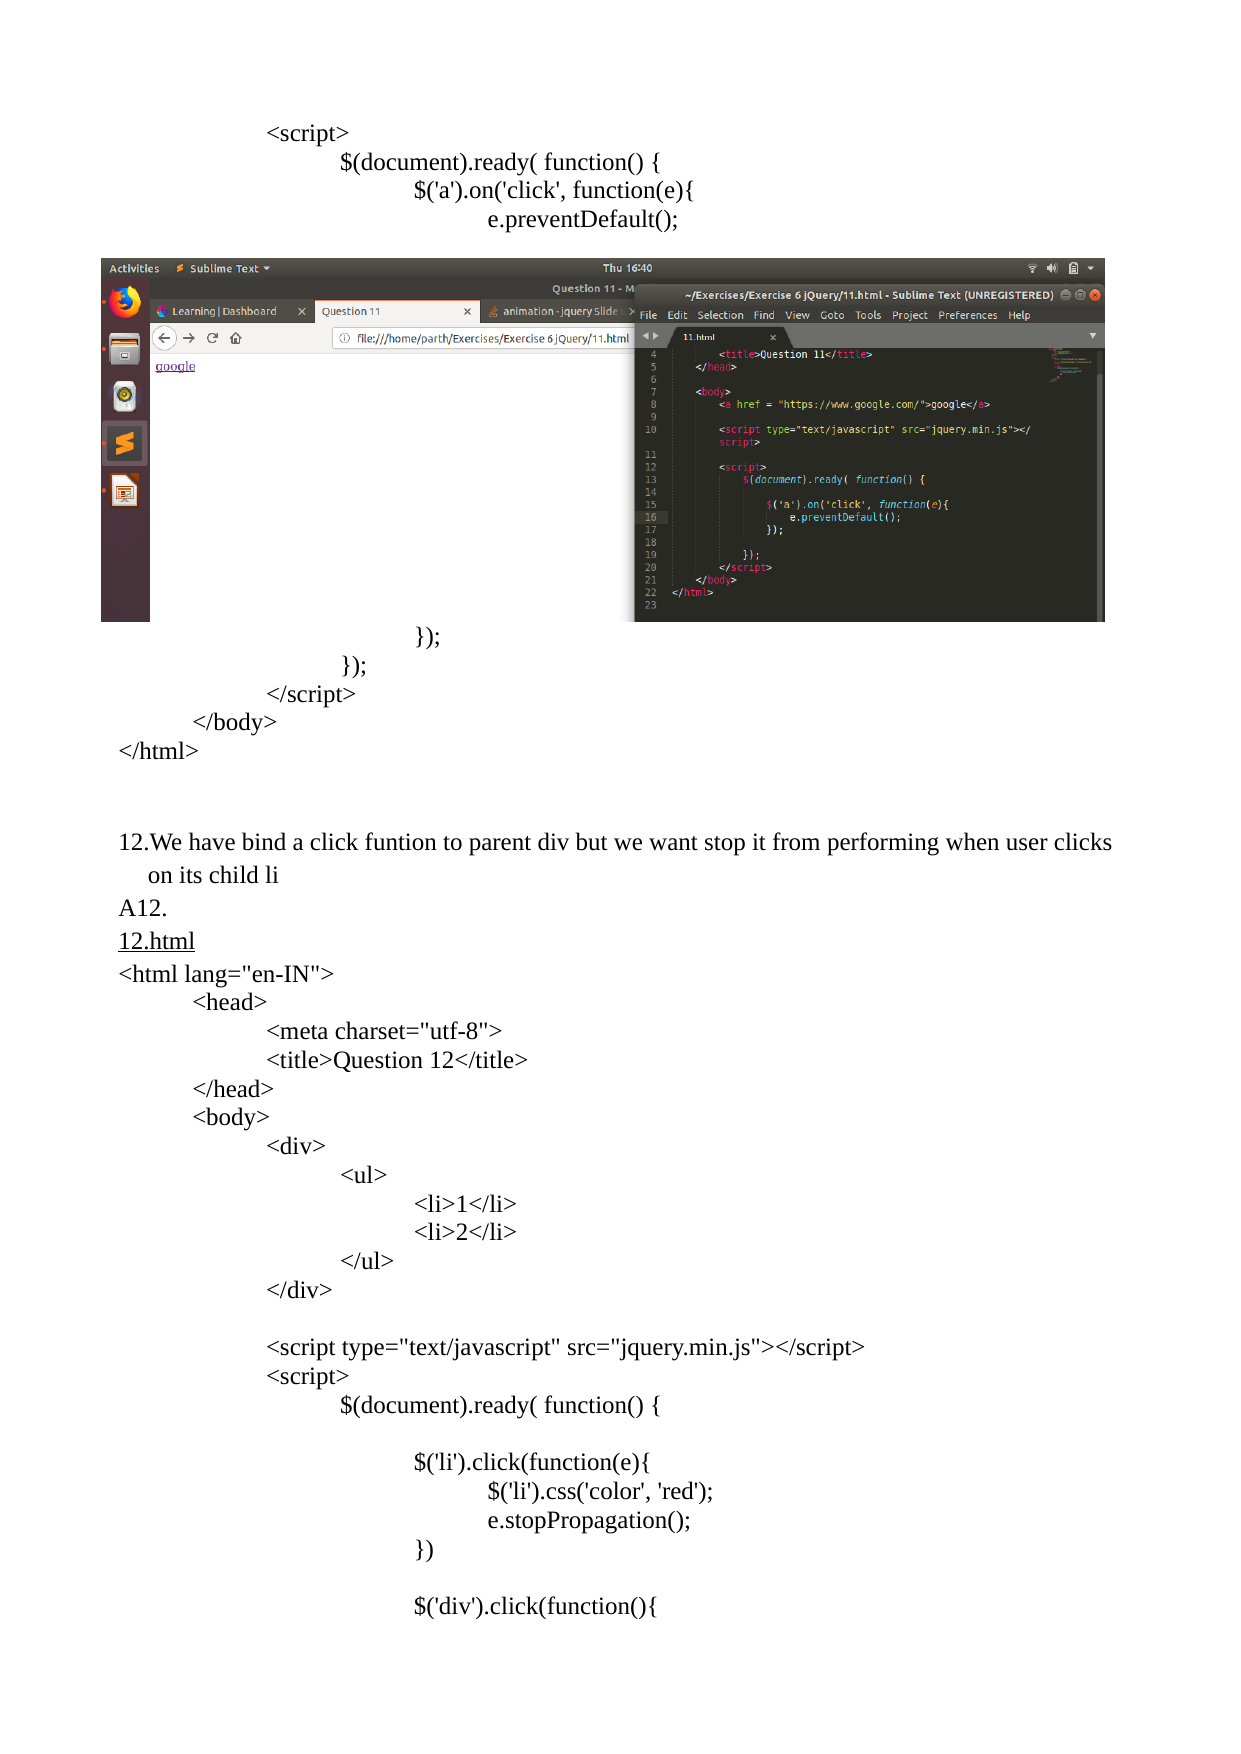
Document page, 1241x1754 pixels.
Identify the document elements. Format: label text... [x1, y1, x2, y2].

text </div> [118, 1275, 1122, 1304]
text <script> [118, 118, 1122, 147]
text <script type="text/javascript" src="jquery.min.js"></script> [118, 1332, 1122, 1361]
text $('a').on('click', function(e){ [118, 176, 1122, 204]
text }) [118, 1534, 1122, 1562]
text <title>Question 12</title> [118, 1045, 1122, 1074]
text $('li').css('color', 'red'); [118, 1476, 1122, 1505]
text <ul> [118, 1160, 1122, 1189]
text <body> [118, 1102, 1122, 1131]
text 12.html [118, 926, 1122, 954]
text <head> [118, 987, 1122, 1016]
text <li>1</li> [118, 1189, 1122, 1217]
text </html> [118, 736, 1122, 765]
text e.preventDefault(); [118, 204, 1122, 233]
text $('li').click(function(e){ [118, 1447, 1122, 1476]
text </ul> [118, 1246, 1122, 1275]
text A12. [118, 893, 1122, 921]
picture [101, 258, 1105, 622]
text <html lang="en-IN"> [118, 959, 1122, 987]
text $('div').click(function(){ [118, 1591, 1122, 1620]
text }); [118, 650, 1122, 679]
text $(document).ready( function() { [118, 147, 1122, 176]
list We have bind a click funtion to parent div but we want stop it from performing when user clicks on its child li [118, 827, 1122, 888]
text <div> [118, 1131, 1122, 1160]
text </head> [118, 1074, 1122, 1102]
text $(document).ready( function() { [118, 1390, 1122, 1419]
text <meta charset="utf-8"> [118, 1016, 1122, 1045]
text e.stopPropagation(); [118, 1505, 1122, 1534]
text </body> [118, 707, 1122, 736]
text <script> [118, 1361, 1122, 1390]
text }); [118, 233, 1122, 650]
text <li>2</li> [118, 1217, 1122, 1246]
text </script> [118, 679, 1122, 707]
